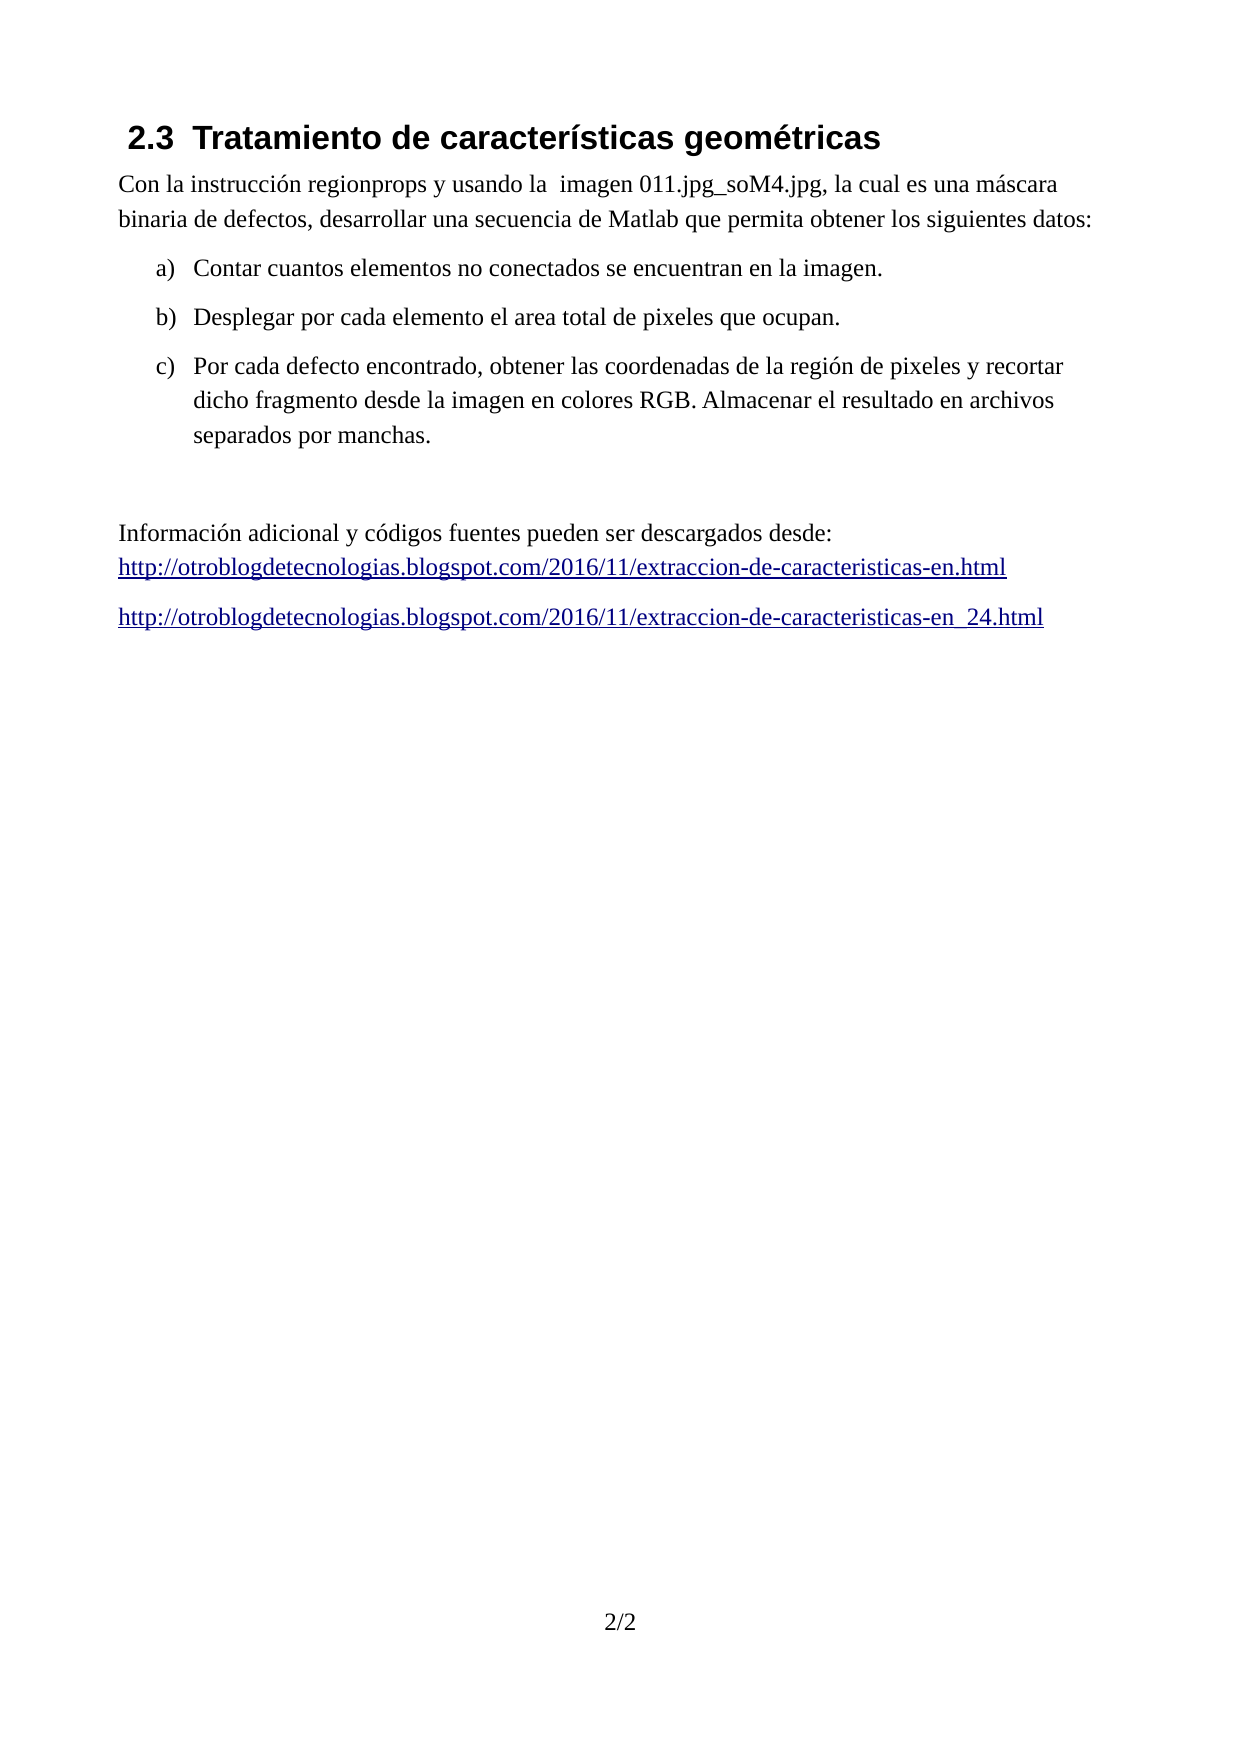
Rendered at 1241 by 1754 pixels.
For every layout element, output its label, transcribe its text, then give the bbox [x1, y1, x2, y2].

text Con la instrucción regionprops y usando la imagen 011.jpg_soM4.jpg, la cual es una máscara binaria de defectos, desarrollar una secuencia de Matlab que permita obtener los siguientes datos: [118, 169, 1122, 232]
list Desplegar por cada elemento el area total de pixeles que ocupan. [156, 302, 1122, 331]
text http://otroblogdetecnologias.blogspot.com/2016/11/extraccion-de-caracteristicas-en_24.html [118, 602, 1122, 630]
text Información adicional y códigos fuentes pueden ser descargados desde: http://otroblogdetecnologias.blogspot.com/2016/11/extraccion-de-caracteristicas-en.html [118, 518, 1122, 581]
list Por cada defecto encontrado, obtener las coordenadas de la región de pixeles y recortar dicho fragmento desde la imagen en colores RGB. Almacenar el resultado en archivos separados por manchas. [156, 351, 1122, 449]
list Contar cuantos elementos no conectados se encuentran en la imagen. [156, 253, 1122, 282]
subtitle Tratamiento de características geométricas [118, 118, 1122, 157]
